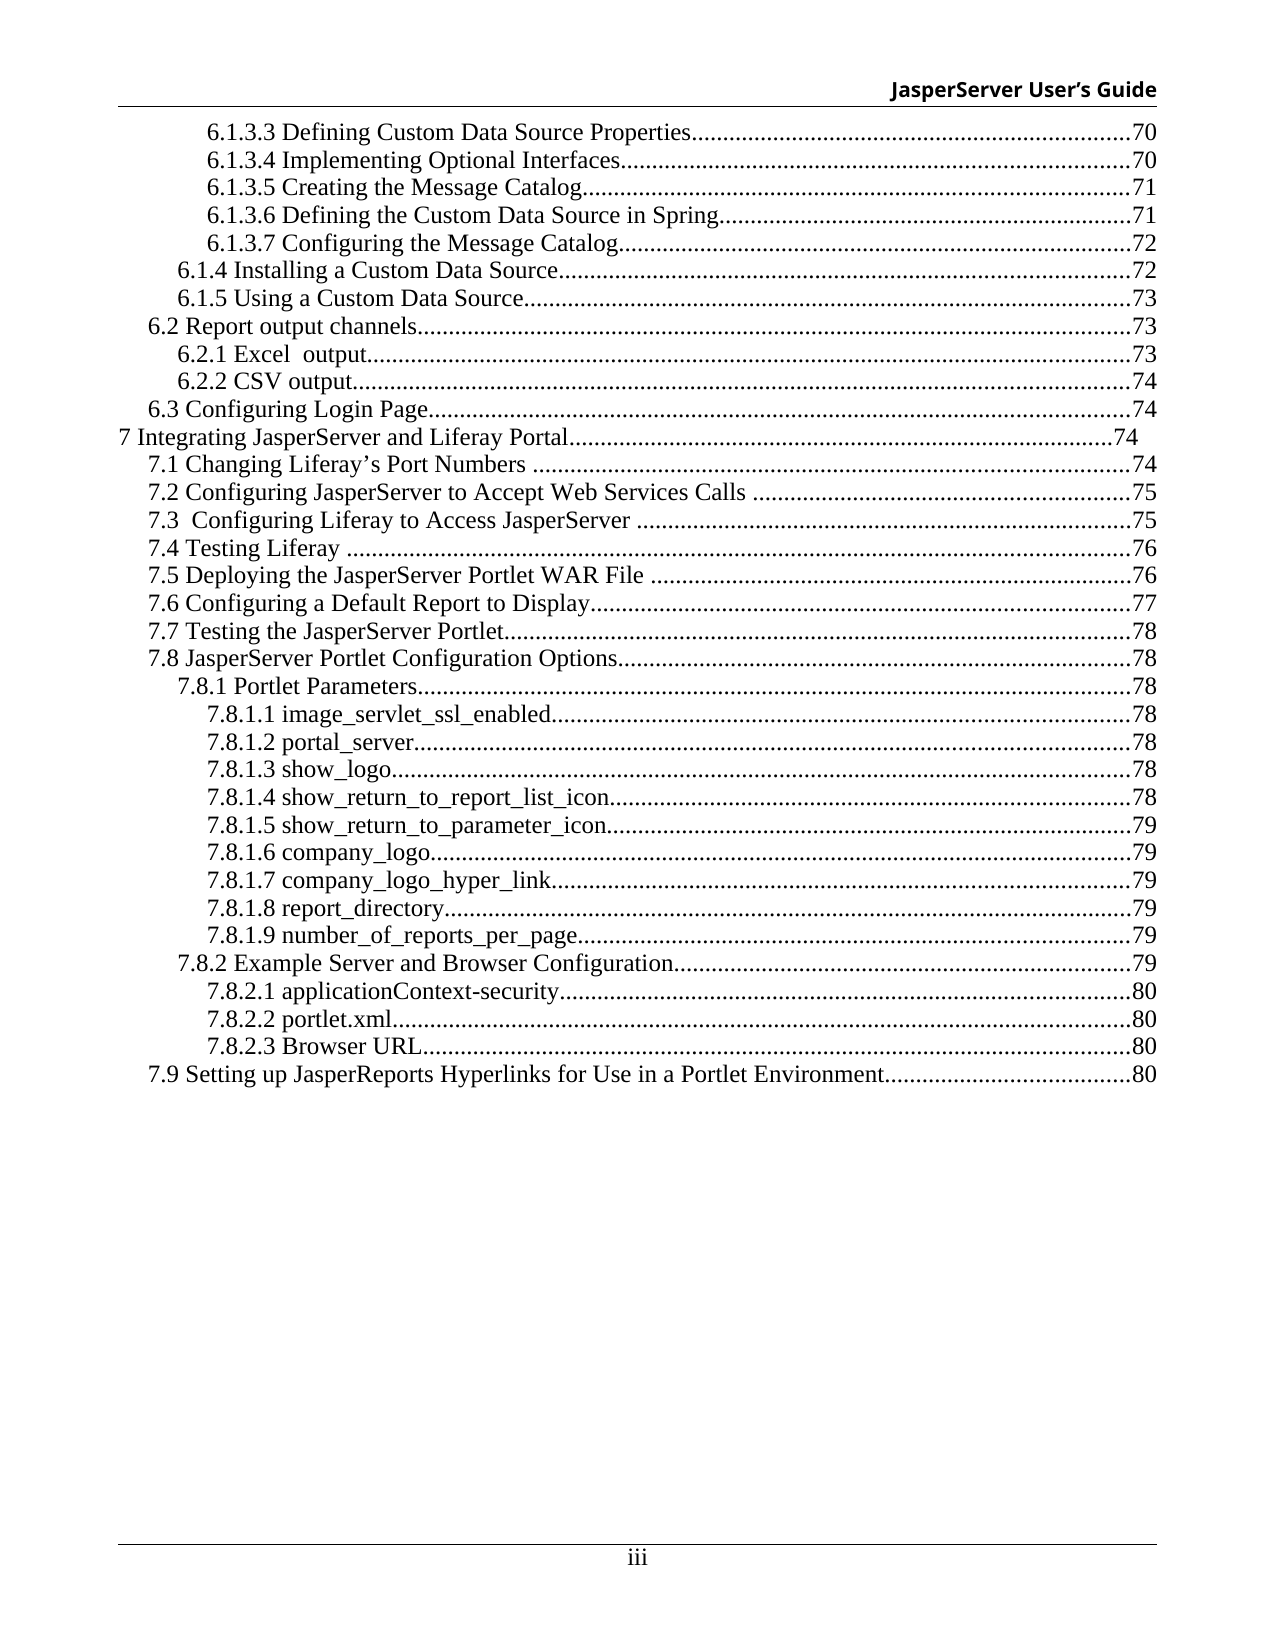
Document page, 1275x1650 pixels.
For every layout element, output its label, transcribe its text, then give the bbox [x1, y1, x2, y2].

text 6.1.3.6 Defining the Custom Data Source in Spring 71 [207, 201, 1157, 229]
text 7.6 Configuring a Default Report to Display 77 [148, 589, 1157, 617]
text 7.8.1.1 image_servlet_ssl_enabled 78 [207, 700, 1157, 728]
text 7.1 Changing Liferay’s Port Numbers 74 [148, 451, 1157, 478]
text 6.1.3.4 Implementing Optional Interfaces 70 [207, 146, 1157, 173]
text 7 Integrating JasperServer and Liferay Portal 74 [118, 423, 1157, 451]
text 6.2.1 Excel output 73 [177, 340, 1157, 367]
text 7.8.1.8 report_directory 79 [207, 894, 1157, 922]
text 7.4 Testing Liferay 76 [148, 534, 1157, 561]
text 6.3 Configuring Login Page 74 [148, 395, 1157, 423]
text 7.8.2.1 applicationContext-security 80 [207, 977, 1157, 1005]
text 6.1.3.3 Defining Custom Data Source Properties 70 [207, 118, 1157, 146]
text 7.8.1.2 portal_server 78 [207, 728, 1157, 755]
text 7.8 JasperServer Portlet Configuration Options 78 [148, 644, 1157, 672]
text 7.8.1.5 show_return_to_parameter_icon 79 [207, 811, 1157, 838]
text 6.1.3.5 Creating the Message Catalog 71 [207, 173, 1157, 201]
text 6.1.3.7 Configuring the Message Catalog 72 [207, 229, 1157, 257]
text 7.3 Configuring Liferay to Access JasperServer 75 [148, 506, 1157, 534]
text 7.8.1.7 company_logo_hyper_link 79 [207, 866, 1157, 894]
text 7.7 Testing the JasperServer Portlet 78 [148, 617, 1157, 644]
text 7.8.2 Example Server and Browser Configuration 79 [177, 949, 1157, 977]
text 7.8.1.4 show_return_to_report_list_icon 78 [207, 783, 1157, 811]
text 7.8.2.3 Browser URL 80 [207, 1032, 1157, 1060]
text 7.2 Configuring JasperServer to Accept Web Services Calls 75 [148, 478, 1157, 506]
text 6.1.4 Installing a Custom Data Source 72 [177, 257, 1157, 284]
text 7.8.1.3 show_logo 78 [207, 755, 1157, 783]
text 7.8.1.9 number_of_reports_per_page 79 [207, 922, 1157, 949]
text 7.8.1 Portlet Parameters 78 [177, 672, 1157, 700]
text 7.8.1.6 company_logo 79 [207, 838, 1157, 866]
text 7.9 Setting up JasperReports Hyperlinks for Use in a Portlet Environment 80 [148, 1060, 1157, 1088]
text 6.1.5 Using a Custom Data Source 73 [177, 284, 1157, 312]
text 6.2.2 CSV output 74 [177, 367, 1157, 395]
text 6.2 Report output channels 73 [148, 312, 1157, 340]
text 7.5 Deploying the JasperServer Portlet WAR File 76 [148, 561, 1157, 589]
text 7.8.2.2 portlet.xml 80 [207, 1005, 1157, 1032]
